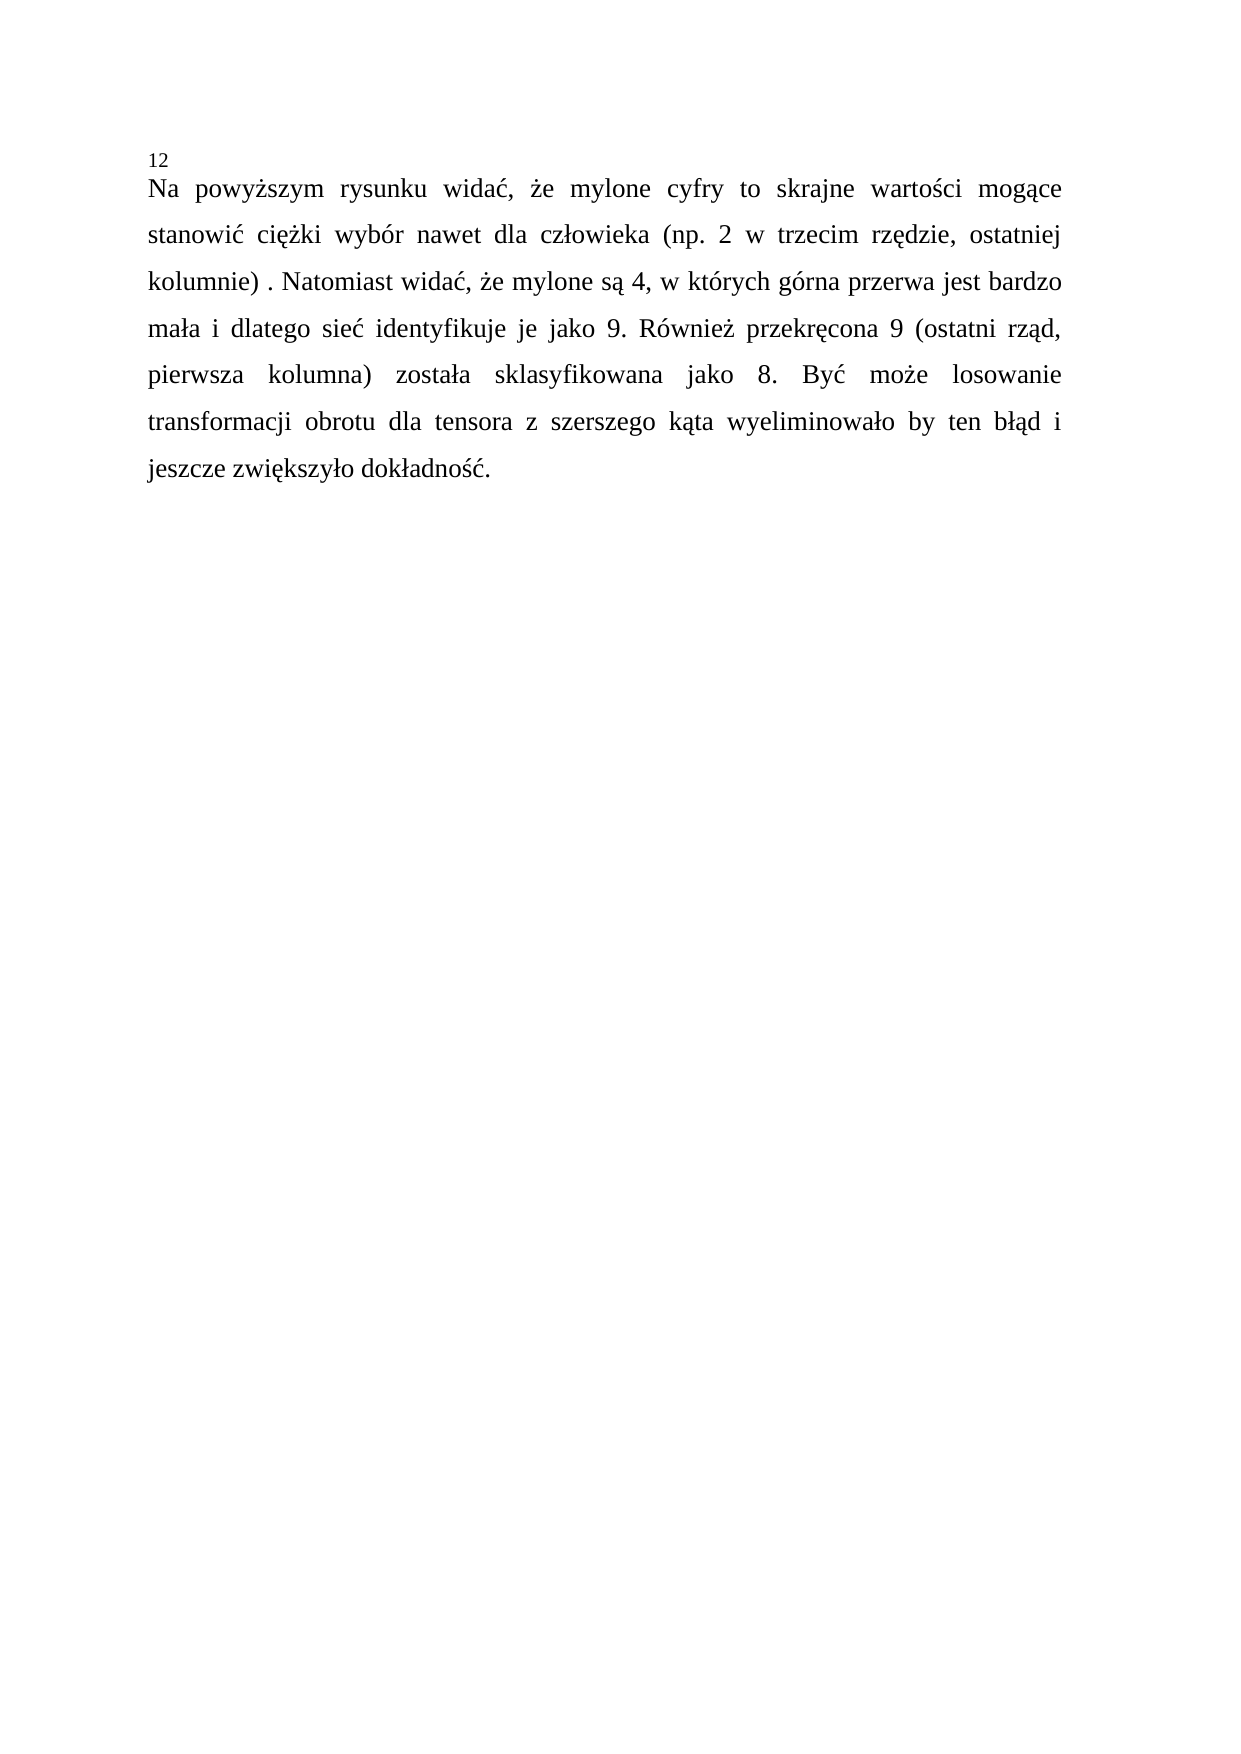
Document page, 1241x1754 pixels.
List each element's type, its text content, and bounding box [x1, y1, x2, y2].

text Na powyższym rysunku widać, że mylone cyfry to skrajne wartości mogące stanowić ciężki wybór nawet dla człowieka (np. 2 w trzecim rzędzie, ostatniej kolumnie) . Natomiast widać, że mylone są 4, w których górna przerwa jest bardzo mała i dlatego sieć identyfikuje je jako 9. Również przekręcona 9 (ostatni rząd, pierwsza kolumna) została sklasyfikowana jako 8. Być może losowanie transformacji obrotu dla tensora z szerszego kąta wyeliminowało by ten błąd i jeszcze zwiększyło dokładność. [148, 172, 1063, 483]
